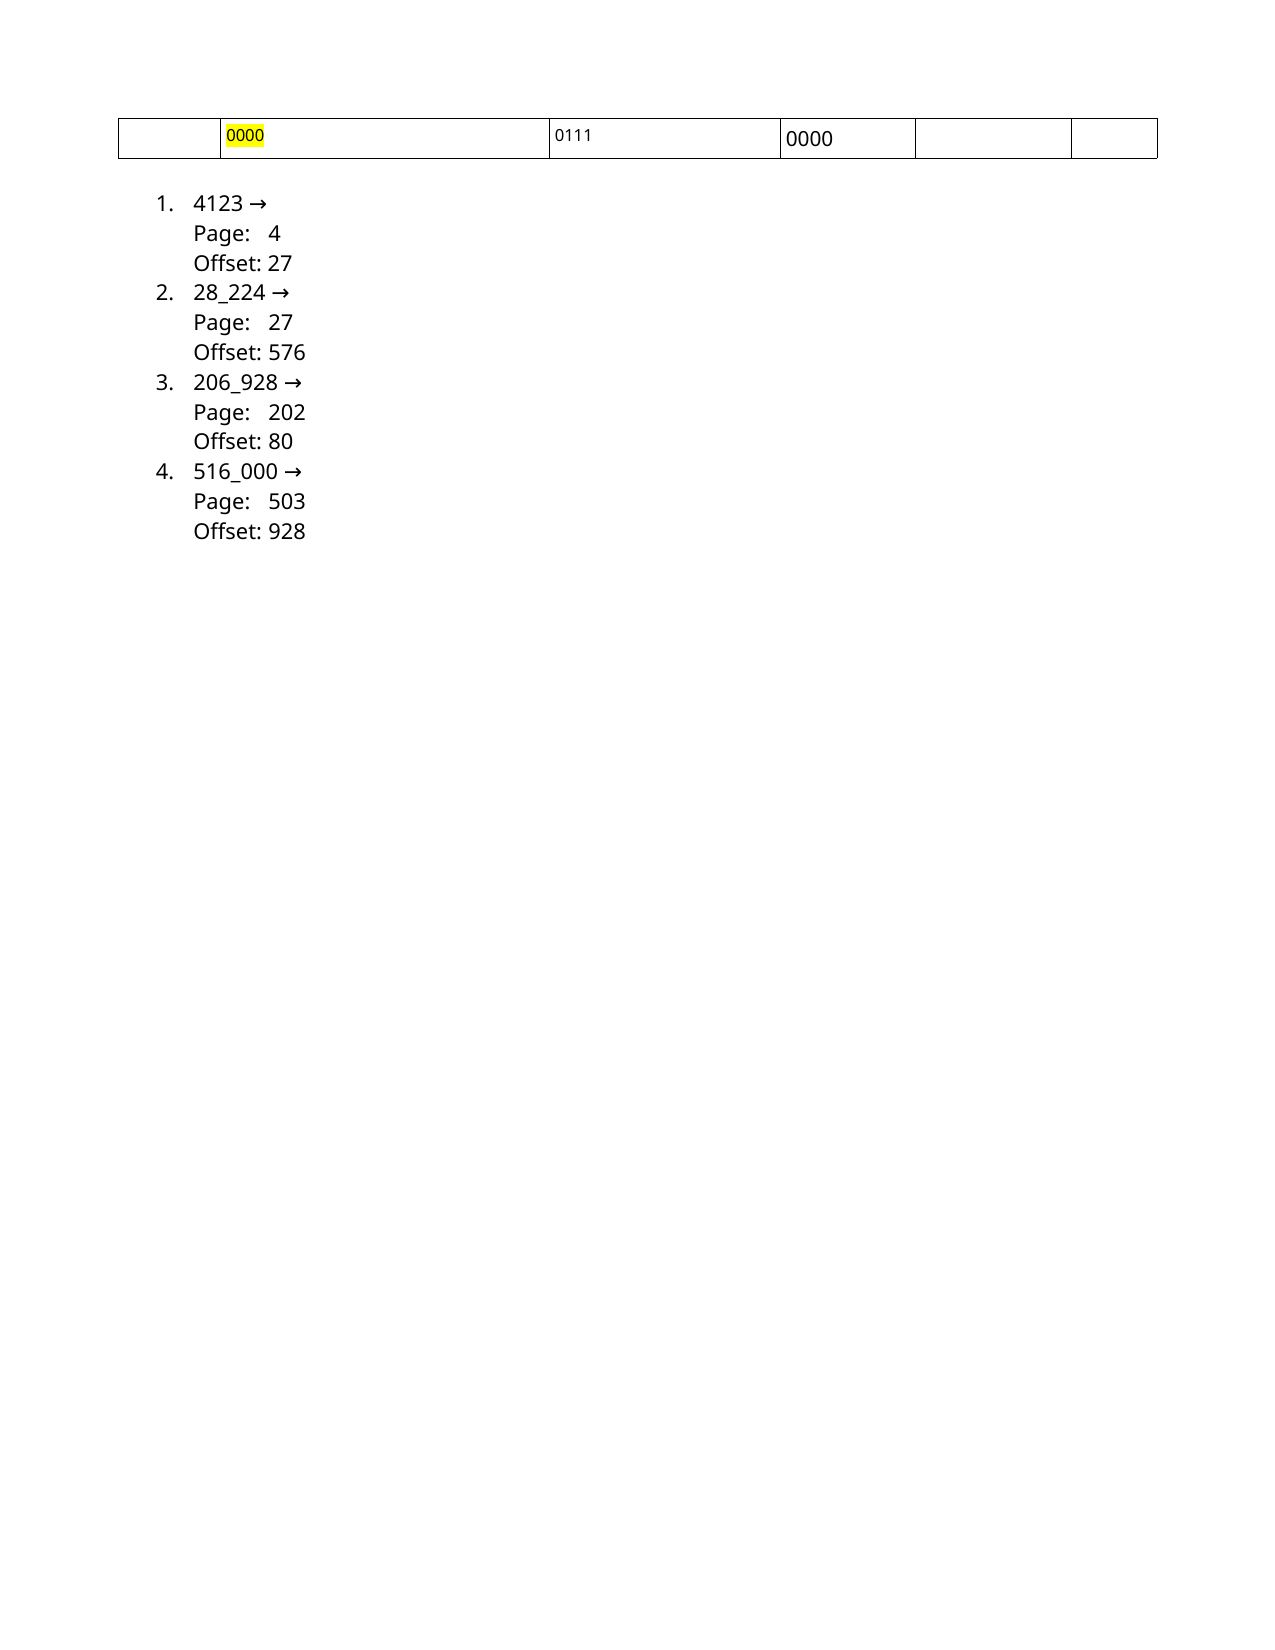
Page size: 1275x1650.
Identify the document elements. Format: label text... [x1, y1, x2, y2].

list 516_000 → [156, 456, 1157, 486]
list 206_928 → [156, 367, 1157, 397]
list Offset: 576 [156, 337, 1157, 367]
table_cell 0000 [781, 119, 915, 158]
table_cell [119, 119, 220, 158]
table_cell [916, 119, 1071, 158]
list Page: 27 [156, 307, 1157, 337]
list 4123 → [156, 188, 1157, 218]
list Offset: 80 [156, 426, 1157, 456]
table_cell [1072, 119, 1157, 158]
list Page: 4 [156, 218, 1157, 248]
list Offset: 928 [156, 516, 1157, 546]
list Page: 202 [156, 397, 1157, 426]
table_cell 0111 [550, 119, 780, 158]
table_cell 0000 [221, 119, 549, 158]
list Offset: 27 [156, 248, 1157, 277]
list 28_224 → [156, 277, 1157, 307]
list Page: 503 [156, 486, 1157, 516]
